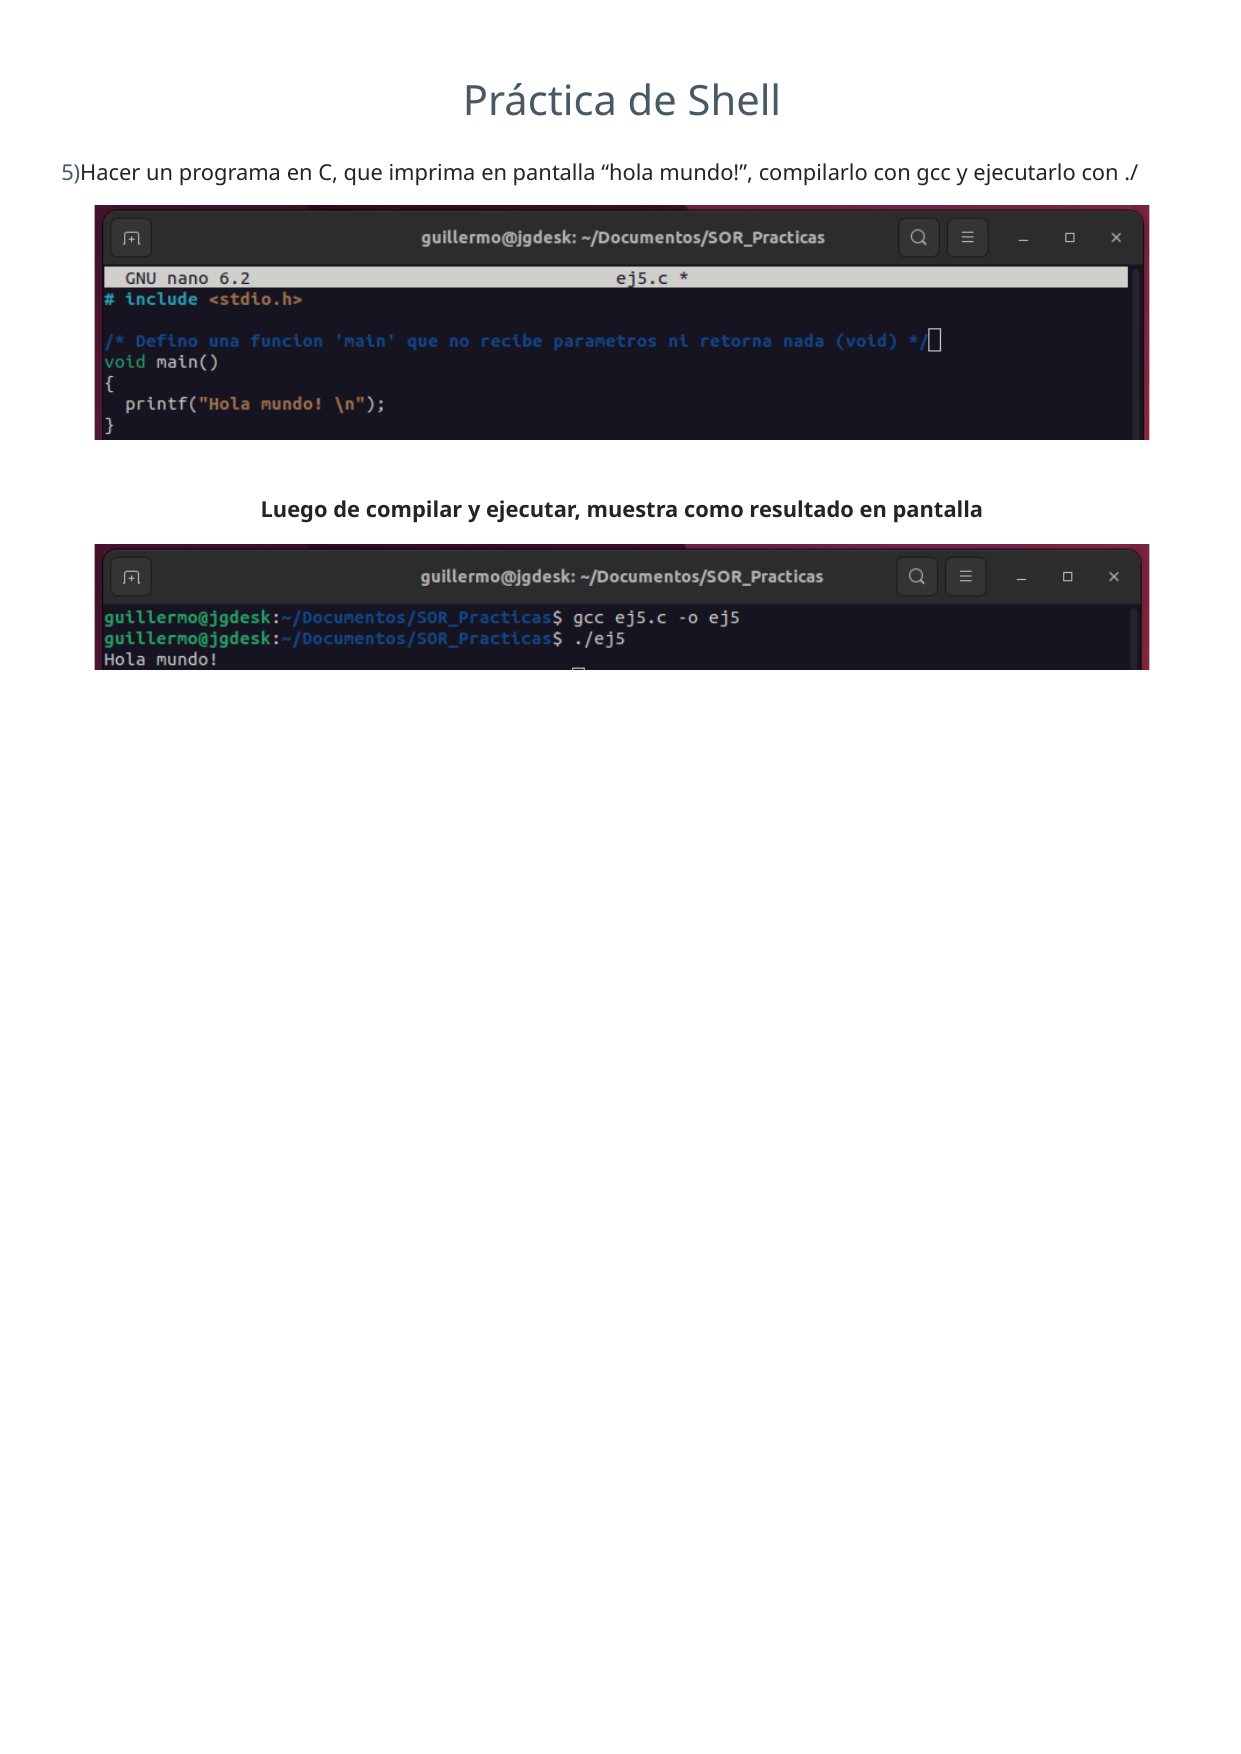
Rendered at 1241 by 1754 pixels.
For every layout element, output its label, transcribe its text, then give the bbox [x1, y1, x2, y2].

text Luego de compilar y ejecutar, muestra como resultado en pantalla [61, 494, 1183, 524]
picture [94, 544, 1150, 670]
picture [94, 205, 1150, 440]
subtitle 5)Hacer un programa en C, que imprima en pantalla “hola mundo!”, compilarlo con gcc y ejecutarlo con ./ [61, 157, 1183, 186]
